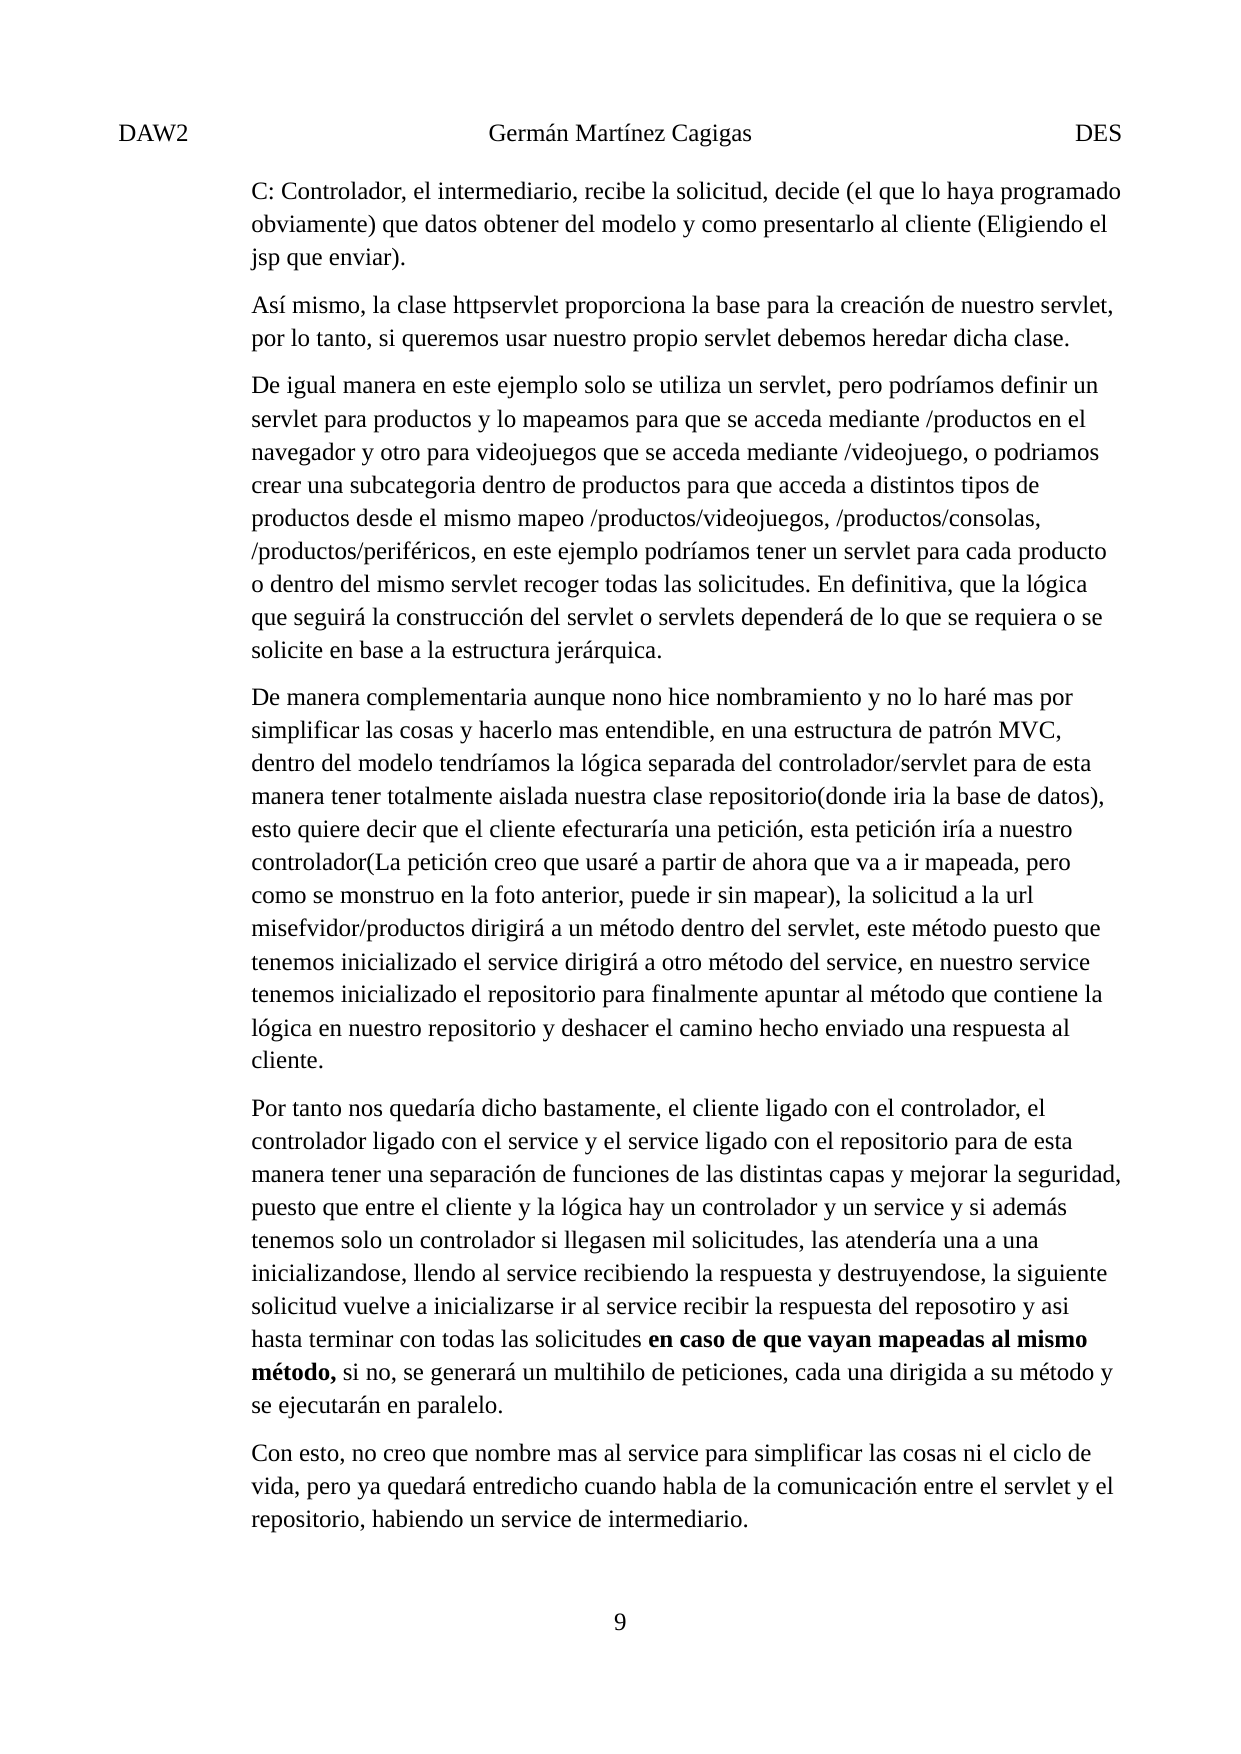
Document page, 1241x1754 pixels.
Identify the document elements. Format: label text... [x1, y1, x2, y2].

text De manera complementaria aunque nono hice nombramiento y no lo haré mas por simplificar las cosas y hacerlo mas entendible, en una estructura de patrón MVC, dentro del modelo tendríamos la lógica separada del controlador/servlet para de esta manera tener totalmente aislada nuestra clase repositorio(donde iria la base de datos), esto quiere decir que el cliente efecturaría una petición, esta petición iría a nuestro controlador(La petición creo que usaré a partir de ahora que va a ir mapeada, pero como se monstruo en la foto anterior, puede ir sin mapear), la solicitud a la url misefvidor/productos dirigirá a un método dentro del servlet, este método puesto que tenemos inicializado el service dirigirá a otro método del service, en nuestro service tenemos inicializado el repositorio para finalmente apuntar al método que contiene la lógica en nuestro repositorio y deshacer el camino hecho enviado una respuesta al cliente. [177, 682, 1122, 1074]
text Con esto, no creo que nombre mas al service para simplificar las cosas ni el ciclo de vida, pero ya quedará entredicho cuando habla de la comunicación entre el servlet y el repositorio, habiendo un service de intermediario. [177, 1438, 1122, 1533]
text Por tanto nos quedaría dicho bastamente, el cliente ligado con el controlador, el controlador ligado con el service y el service ligado con el repositorio para de esta manera tener una separación de funciones de las distintas capas y mejorar la seguridad, puesto que entre el cliente y la lógica hay un controlador y un service y si además tenemos solo un controlador si llegasen mil solicitudes, las atendería una a una inicializandose, llendo al service recibiendo la respuesta y destruyendose, la siguiente solicitud vuelve a inicializarse ir al service recibir la respuesta del reposotiro y asi hasta terminar con todas las solicitudes en caso de que vayan mapeadas al mismo método, si no, se generará un multihilo de peticiones, cada una dirigida a su método y se ejecutarán en paralelo. [177, 1093, 1122, 1419]
text Así mismo, la clase httpservlet proporciona la base para la creación de nuestro servlet, por lo tanto, si queremos usar nuestro propio servlet debemos heredar dicha clase. [177, 290, 1122, 352]
text De igual manera en este ejemplo solo se utiliza un servlet, pero podríamos definir un servlet para productos y lo mapeamos para que se acceda mediante /productos en el navegador y otro para videojuegos que se acceda mediante /videojuego, o podriamos crear una subcategoria dentro de productos para que acceda a distintos tipos de productos desde el mismo mapeo /productos/videojuegos, /productos/consolas, /productos/periféricos, en este ejemplo podríamos tener un servlet para cada producto o dentro del mismo servlet recoger todas las solicitudes. En definitiva, que la lógica que seguirá la construcción del servlet o servlets dependerá de lo que se requiera o se solicite en base a la estructura jerárquica. [177, 371, 1122, 663]
text C: Controlador, el intermediario, recibe la solicitud, decide (el que lo haya programado obviamente) que datos obtener del modelo y como presentarlo al cliente (Eligiendo el jsp que enviar). [177, 176, 1122, 271]
